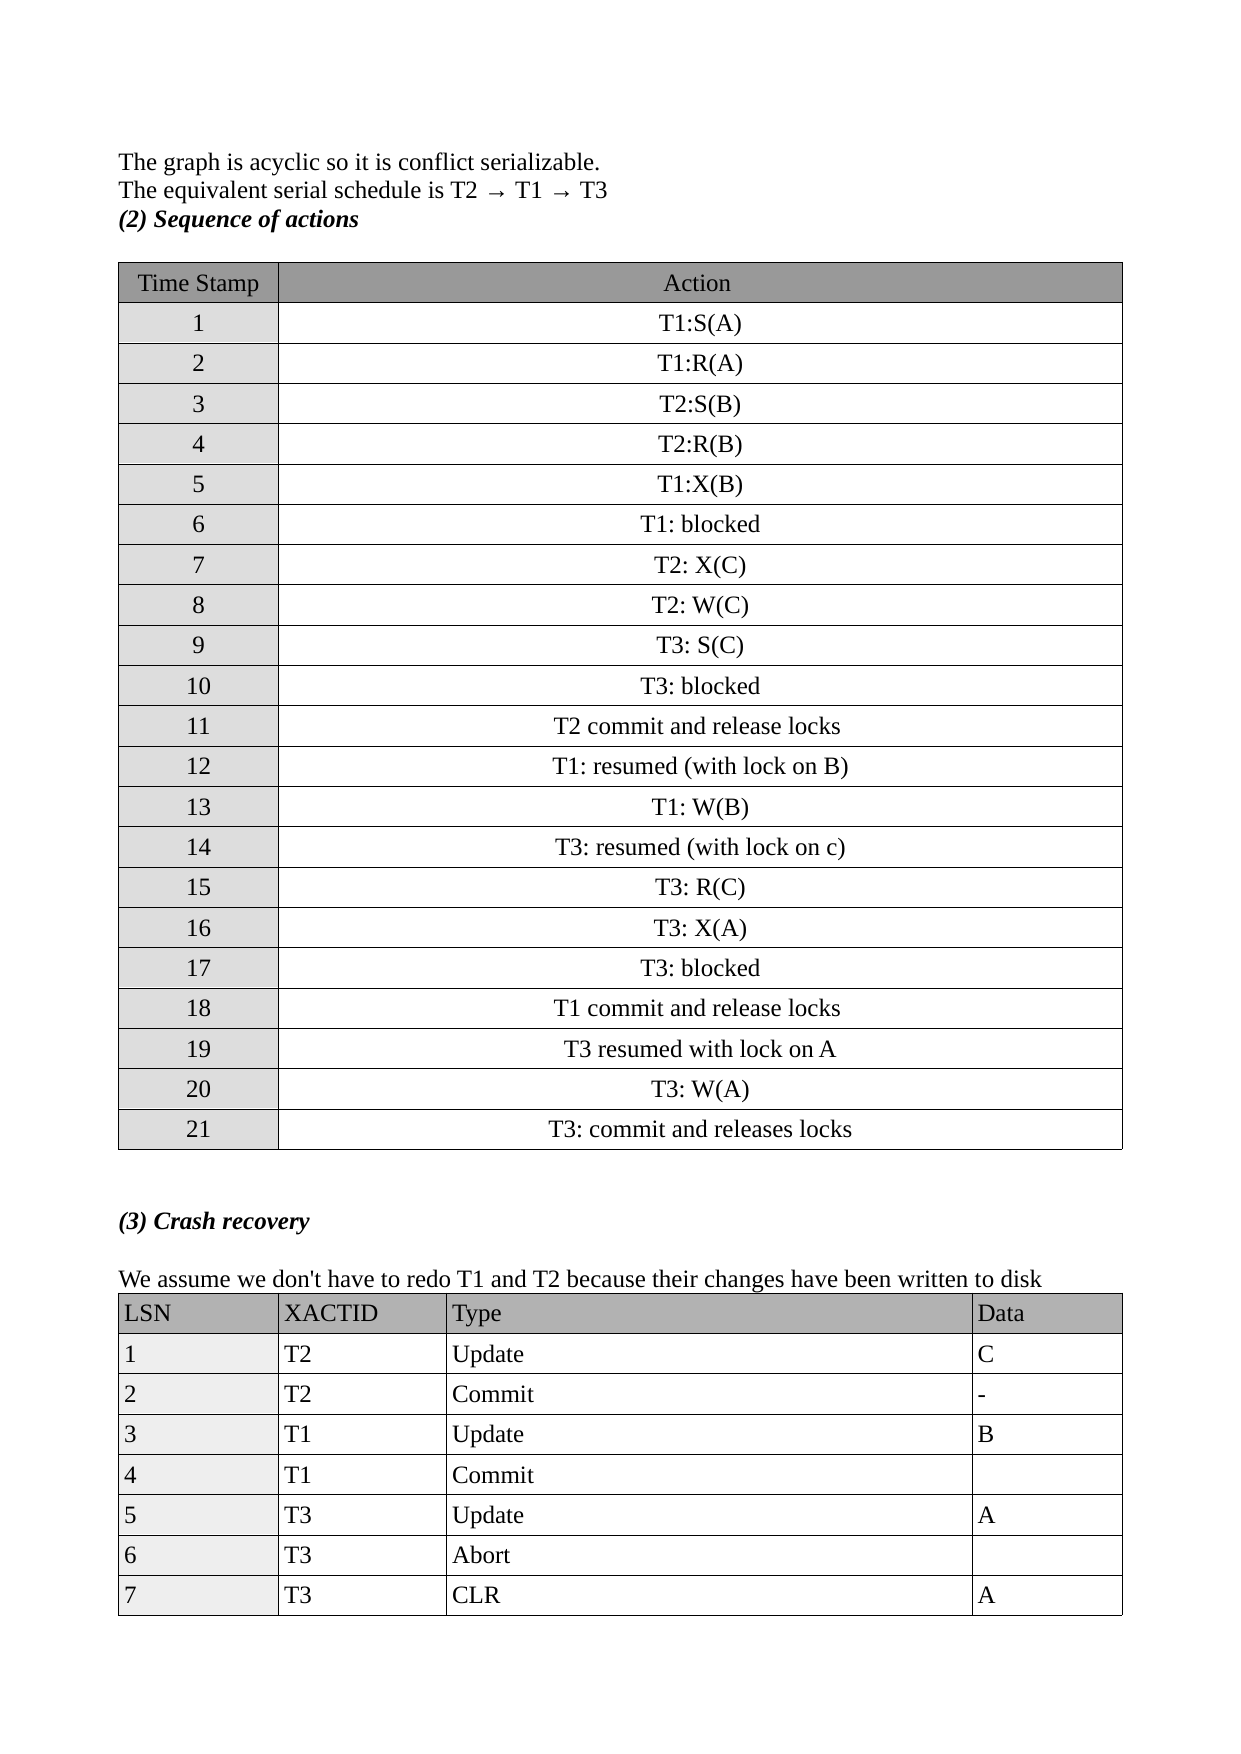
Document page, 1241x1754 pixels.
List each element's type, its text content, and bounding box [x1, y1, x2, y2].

table_cell 6 [119, 505, 278, 544]
table_cell 3 [119, 1415, 278, 1454]
table_cell 14 [119, 827, 278, 867]
table_cell C [973, 1334, 1122, 1373]
table_cell 3 [119, 384, 278, 423]
table_cell 4 [119, 1455, 278, 1494]
table_cell Update [447, 1495, 972, 1534]
table_cell 18 [119, 989, 278, 1028]
table_cell T2: W(C) [279, 585, 1122, 625]
table_cell T1: resumed (with lock on B) [279, 747, 1122, 786]
table_cell 12 [119, 747, 278, 786]
table_cell T1: blocked [279, 505, 1122, 544]
table_cell T2: X(C) [279, 545, 1122, 584]
table_cell [973, 1536, 1122, 1575]
table_cell T2 commit and release locks [279, 706, 1122, 746]
table_cell 8 [119, 585, 278, 625]
table_cell T1 [279, 1455, 446, 1494]
table_cell T3: blocked [279, 666, 1122, 705]
table_cell 20 [119, 1069, 278, 1108]
table_cell [973, 1455, 1122, 1494]
table_cell A [973, 1495, 1122, 1534]
table_cell CLR [447, 1576, 972, 1615]
table_cell A [973, 1576, 1122, 1615]
table_cell 7 [119, 545, 278, 584]
table_cell T3: commit and releases locks [279, 1110, 1122, 1149]
table_header Time Stamp [119, 263, 278, 302]
table_cell Commit [447, 1374, 972, 1413]
table_cell T3 resumed with lock on A [279, 1029, 1122, 1068]
text (2) Sequence of actions [118, 204, 1122, 233]
table_cell T3: resumed (with lock on c) [279, 827, 1122, 867]
table_cell T3 [279, 1536, 446, 1575]
table_cell Abort [447, 1536, 972, 1575]
table_cell 5 [119, 1495, 278, 1534]
table_cell T2 [279, 1334, 446, 1373]
text We assume we don't have to redo T1 and T2 because their changes have been written to disk [118, 1264, 1122, 1293]
table_cell T2:R(B) [279, 424, 1122, 463]
table_cell T3: blocked [279, 948, 1122, 987]
table_cell T3 [279, 1576, 446, 1615]
table_cell T3 [279, 1495, 446, 1534]
table_cell T3: X(A) [279, 908, 1122, 947]
table_cell T1 [279, 1415, 446, 1454]
table_cell T3: W(A) [279, 1069, 1122, 1108]
table_cell 7 [119, 1576, 278, 1615]
table_cell 15 [119, 868, 278, 907]
text The graph is acyclic so it is conflict serializable. [118, 147, 1122, 176]
table_cell 10 [119, 666, 278, 705]
table_cell T1:S(A) [279, 303, 1122, 342]
table_cell 9 [119, 626, 278, 665]
table_cell T1: W(B) [279, 787, 1122, 826]
table_cell Update [447, 1415, 972, 1454]
table_cell 6 [119, 1536, 278, 1575]
table_cell 17 [119, 948, 278, 987]
table_header XACTID [279, 1294, 446, 1333]
table_cell B [973, 1415, 1122, 1454]
table_header Data [973, 1294, 1122, 1333]
table_cell T3: S(C) [279, 626, 1122, 665]
table_header LSN [119, 1294, 278, 1333]
table_cell Commit [447, 1455, 972, 1494]
table_cell T3: R(C) [279, 868, 1122, 907]
table_cell - [973, 1374, 1122, 1413]
table_cell 11 [119, 706, 278, 746]
table_header Action [279, 263, 1122, 302]
table_cell 19 [119, 1029, 278, 1068]
text The equivalent serial schedule is T2 → T1 → T3 [118, 176, 1122, 204]
table_cell Update [447, 1334, 972, 1373]
table_cell 13 [119, 787, 278, 826]
table_cell 16 [119, 908, 278, 947]
table_cell 5 [119, 465, 278, 504]
table_cell T2 [279, 1374, 446, 1413]
text (3) Crash recovery [118, 1206, 1122, 1235]
table_header Type [447, 1294, 972, 1333]
table_cell 1 [119, 303, 278, 342]
table_cell 2 [119, 1374, 278, 1413]
table_cell 21 [119, 1110, 278, 1149]
table_cell T1:R(A) [279, 344, 1122, 383]
table_cell T1:X(B) [279, 465, 1122, 504]
table_cell T2:S(B) [279, 384, 1122, 423]
table_cell 4 [119, 424, 278, 463]
table_cell T1 commit and release locks [279, 989, 1122, 1028]
table_cell 1 [119, 1334, 278, 1373]
table_cell 2 [119, 344, 278, 383]
